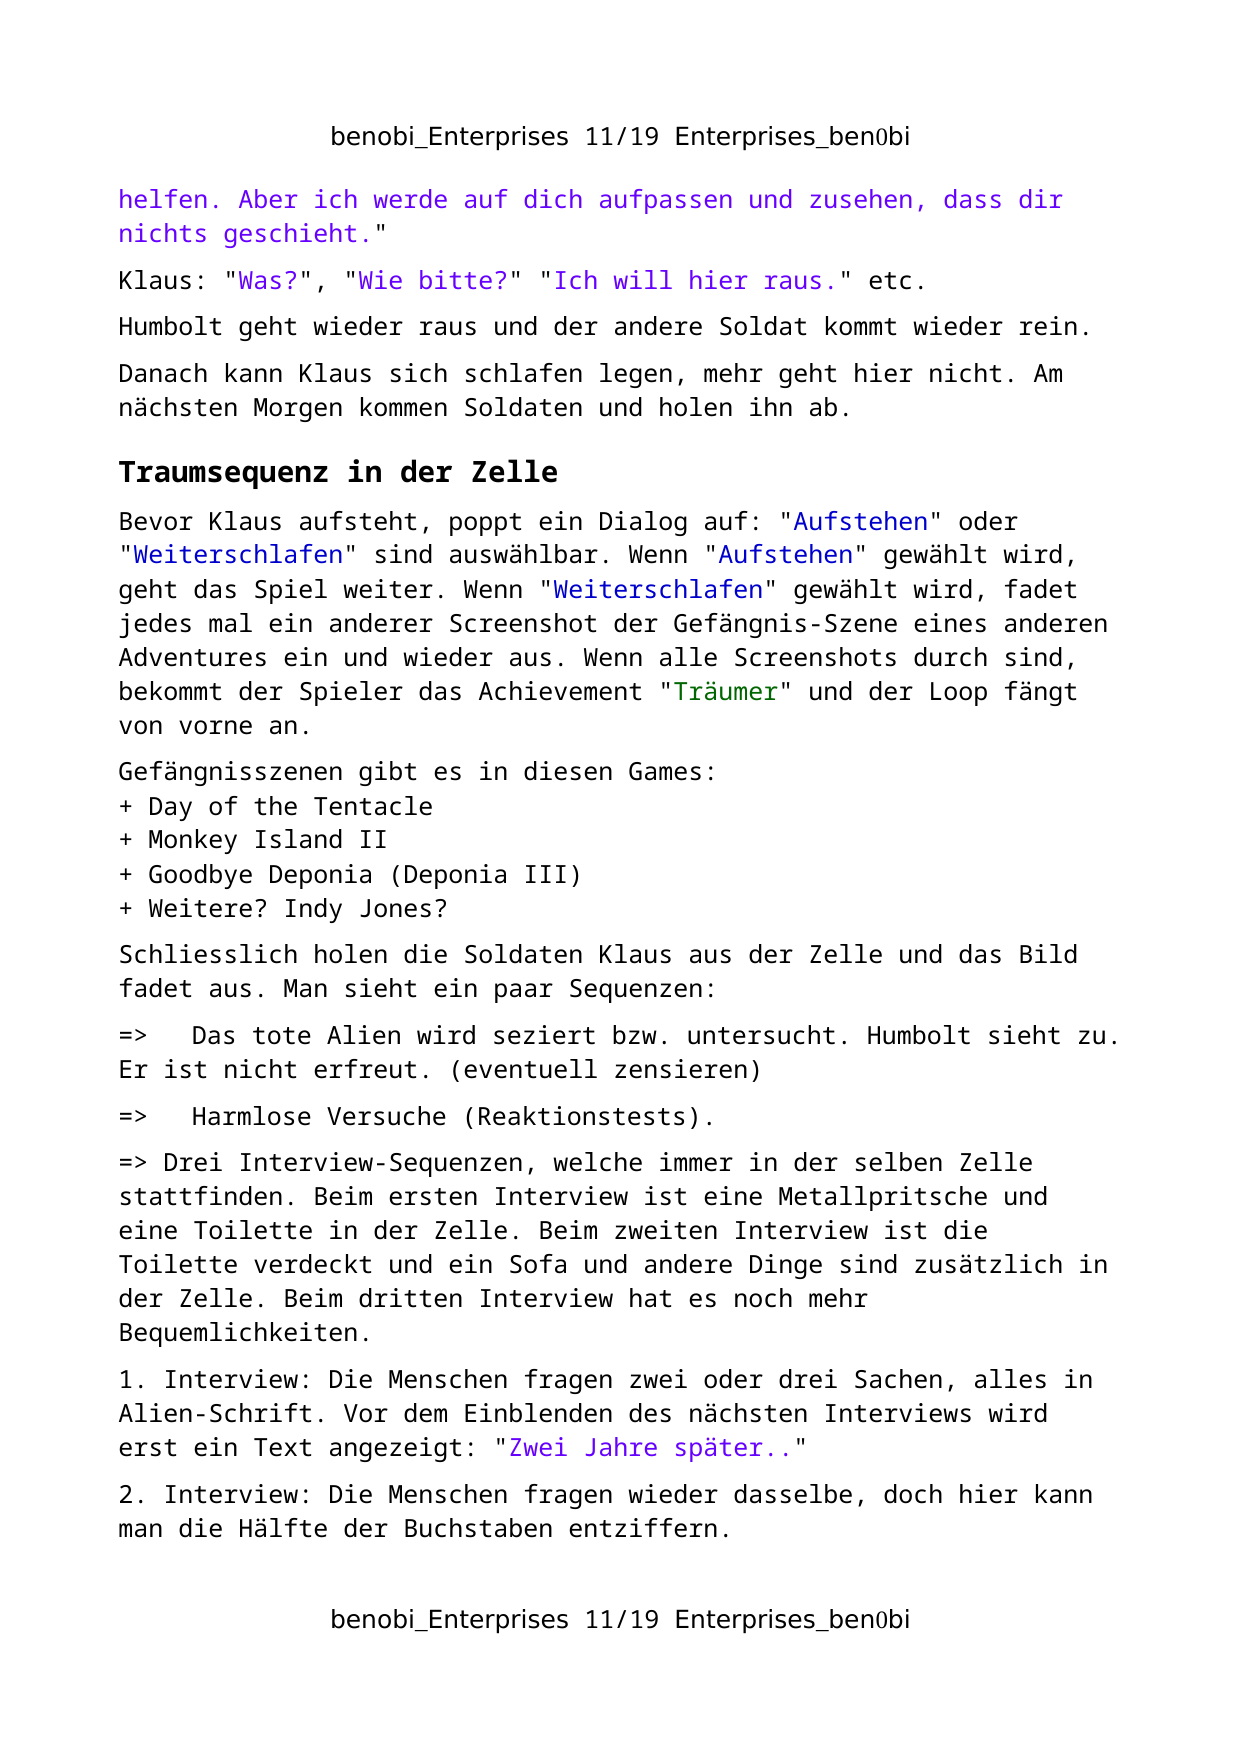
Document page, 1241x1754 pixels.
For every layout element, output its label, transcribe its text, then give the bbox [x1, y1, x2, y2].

subtitle Traumsequenz in der Zelle [118, 451, 1122, 491]
text => Drei Interview-Sequenzen, welche immer in der selben Zelle stattfinden. Beim ersten Interview ist eine Metallpritsche und eine Toilette in der Zelle. Beim zweiten Interview ist die Toilette verdeckt und ein Sofa und andere Dinge sind zusätzlich in der Zelle. Beim dritten Interview hat es noch mehr Bequemlichkeiten. [118, 1145, 1122, 1349]
text 2. Interview: Die Menschen fragen wieder dasselbe, doch hier kann man die Hälfte der Buchstaben entziffern. [118, 1476, 1122, 1544]
text Gefängnisszenen gibt es in diesen Games: + Day of the Tentacle + Monkey Island II + Goodbye Deponia (Deponia III) + Weitere? Indy Jones? [118, 754, 1122, 924]
text => Das tote Alien wird seziert bzw. untersucht. Humbolt sieht zu. Er ist nicht erfreut. (eventuell zensieren) [118, 1017, 1122, 1086]
text => Harmlose Versuche (Reaktionstests). [118, 1098, 1122, 1132]
text Humbolt geht wieder raus und der andere Soldat kommt wieder rein. [118, 309, 1122, 343]
text Schliesslich holen die Soldaten Klaus aus der Zelle und das Bild fadet aus. Man sieht ein paar Sequenzen: [118, 937, 1122, 1005]
text Danach kann Klaus sich schlafen legen, mehr geht hier nicht. Am nächsten Morgen kommen Soldaten und holen ihn ab. [118, 355, 1122, 423]
text 1. Interview: Die Menschen fragen zwei oder drei Sachen, alles in Alien-Schrift. Vor dem Einblenden des nächsten Interviews wird erst ein Text angezeigt: "Zwei Jahre später.." [118, 1362, 1122, 1464]
text Klaus: "Was?", "Wie bitte?" "Ich will hier raus." etc. [118, 262, 1122, 296]
text Bevor Klaus aufsteht, poppt ein Dialog auf: "Aufstehen" oder "Weiterschlafen" sind auswählbar. Wenn "Aufstehen" gewählt wird, geht das Spiel weiter. Wenn "Weiterschlafen" gewählt wird, fadet jedes mal ein anderer Screenshot der Gefängnis-Szene eines anderen Adventures ein und wieder aus. Wenn alle Screenshots durch sind, bekommt der Spieler das Achievement "Träumer" und der Loop fängt von vorne an. [118, 503, 1122, 742]
text helfen. Aber ich werde auf dich aufpassen und zusehen, dass dir nichts geschieht." [118, 182, 1122, 250]
